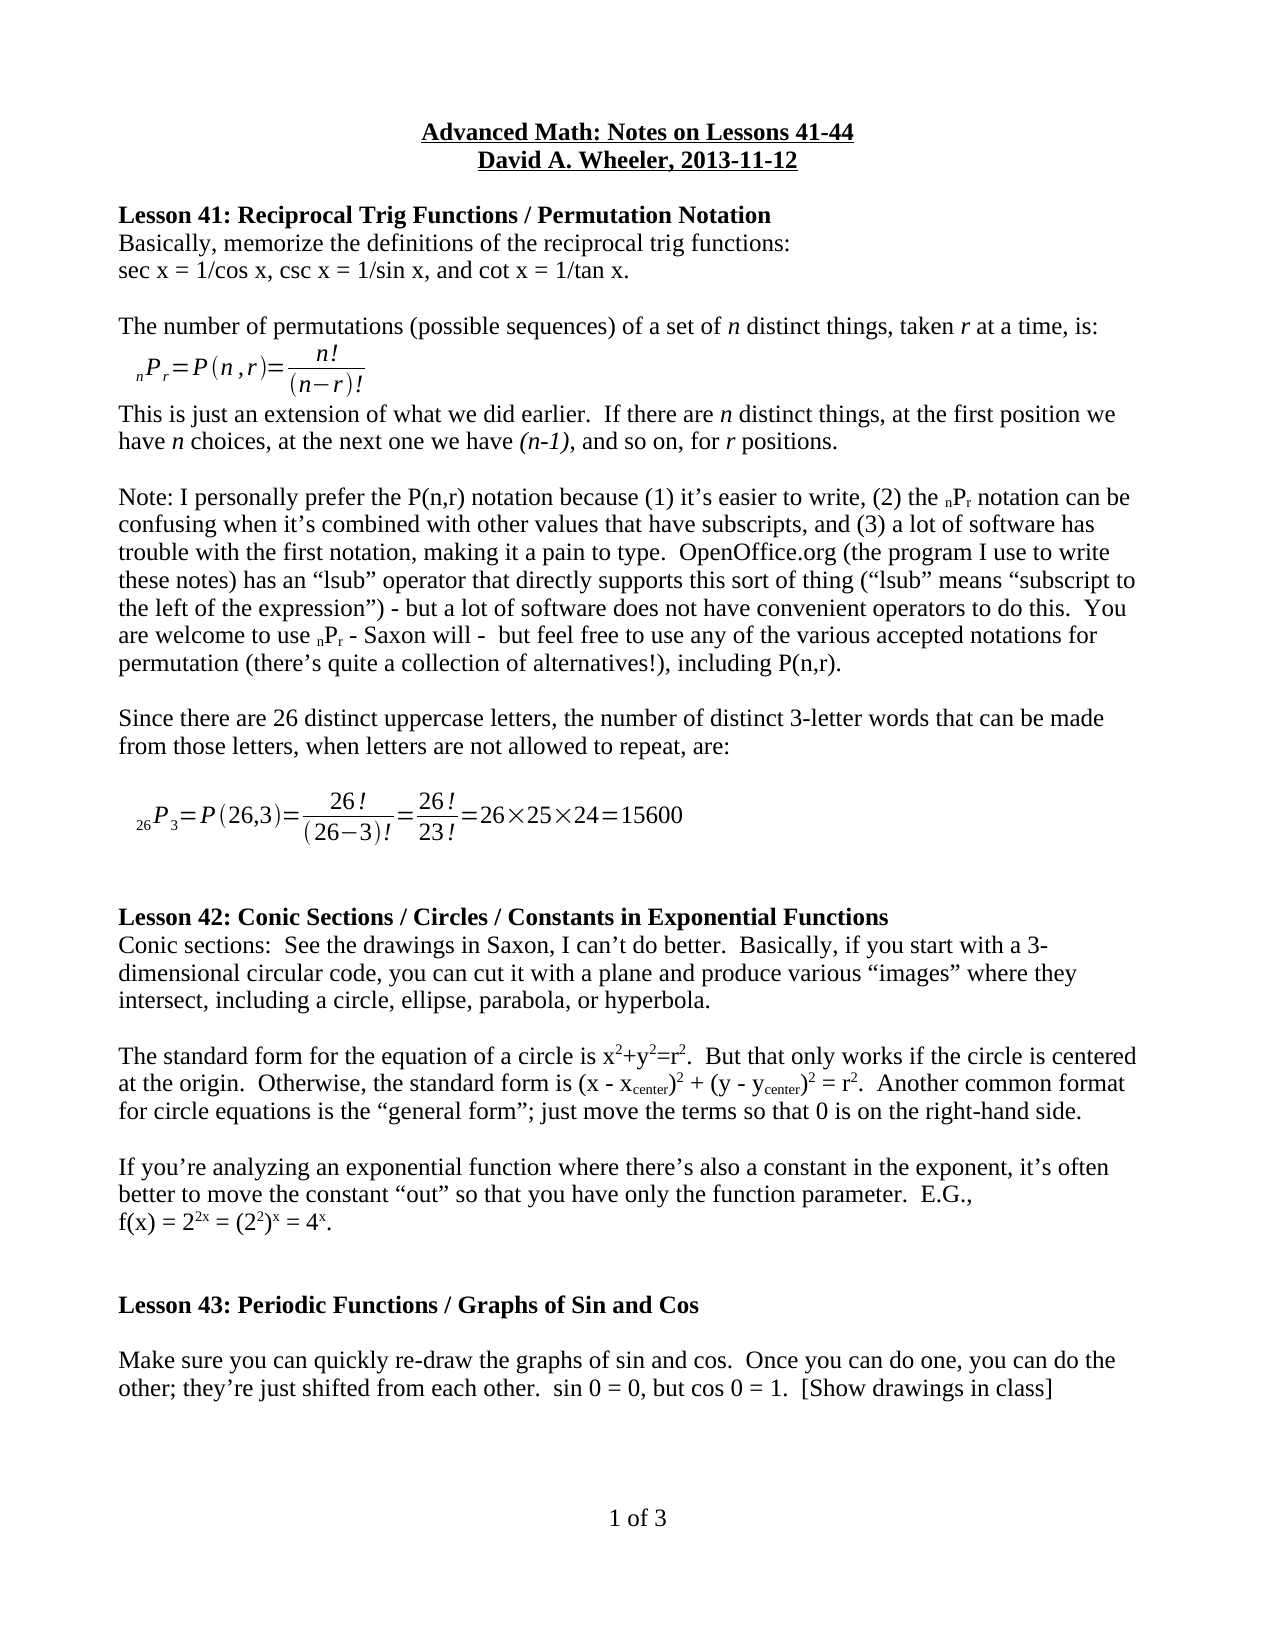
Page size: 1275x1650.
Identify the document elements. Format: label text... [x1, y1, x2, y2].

text David A. Wheeler, 2013-11-12 [118, 146, 1157, 173]
text Note: I personally prefer the P(n,r) notation because (1) it’s easier to write, (2) the nPr notation can be confusing when it’s combined with other values that have subscripts, and (3) a lot of software has trouble with the first notation, making it a pain to type. OpenOffice.org (the program I use to write these notes) has an “lsub” operator that directly supports this sort of thing (“lsub” means “subscript to the left of the expression”) - but a lot of software does not have convenient operators to do this. You are welcome to use nPr - Saxon will - but feel free to use any of the various accepted notations for permutation (there’s quite a collection of alternatives!), including P(n,r). [118, 483, 1157, 677]
text Basically, memorize the definitions of the reciprocal trig functions: [118, 229, 1157, 257]
text Make sure you can quickly re-draw the graphs of sin and cos. Once you can do one, you can do the other; they’re just shifted from each other. sin 0 = 0, but cos 0 = 1. [Show drawings in class] [118, 1347, 1157, 1402]
text sec x = 1/cos x, csc x = 1/sin x, and cot x = 1/tan x. [118, 257, 1157, 284]
text This is just an extension of what we did earlier. If there are n distinct things, at the first position we have n choices, at the next one we have (n-1), and so on, for r positions. [118, 400, 1157, 455]
text The standard form for the equation of a circle is x2+y2=r2. But that only works if the circle is centered at the origin. Otherwise, the standard form is (x - xcenter)2 + (y - ycenter)2 = r2. Another common format for circle equations is the “general form”; just move the terms so that 0 is on the right-hand side. [118, 1042, 1157, 1125]
text Since there are 26 distinct uppercase letters, the number of distinct 3-letter words that can be made from those letters, when letters are not allowed to repeat, are: [118, 704, 1157, 760]
text f(x) = 22x = (22)x = 4x. [118, 1208, 1157, 1236]
text Lesson 42: Conic Sections / Circles / Constants in Exponential Functions [118, 903, 1157, 931]
text Lesson 41: Reciprocal Trig Functions / Permutation Notation [118, 201, 1157, 229]
text If you’re analyzing an exponential function where there’s also a constant in the exponent, it’s often better to move the constant “out” so that you have only the function parameter. E.G., [118, 1153, 1157, 1208]
text Advanced Math: Notes on Lessons 41-44 [118, 118, 1157, 146]
text Conic sections: See the drawings in Saxon, I can’t do better. Basically, if you start with a 3-dimensional circular code, you can cut it with a plane and produce various “images” where they intersect, including a circle, ellipse, parabola, or hyperbola. [118, 931, 1157, 1014]
text Lesson 43: Periodic Functions / Graphs of Sin and Cos [118, 1291, 1157, 1319]
text The number of permutations (possible sequences) of a set of n distinct things, taken r at a time, is: [118, 312, 1157, 340]
